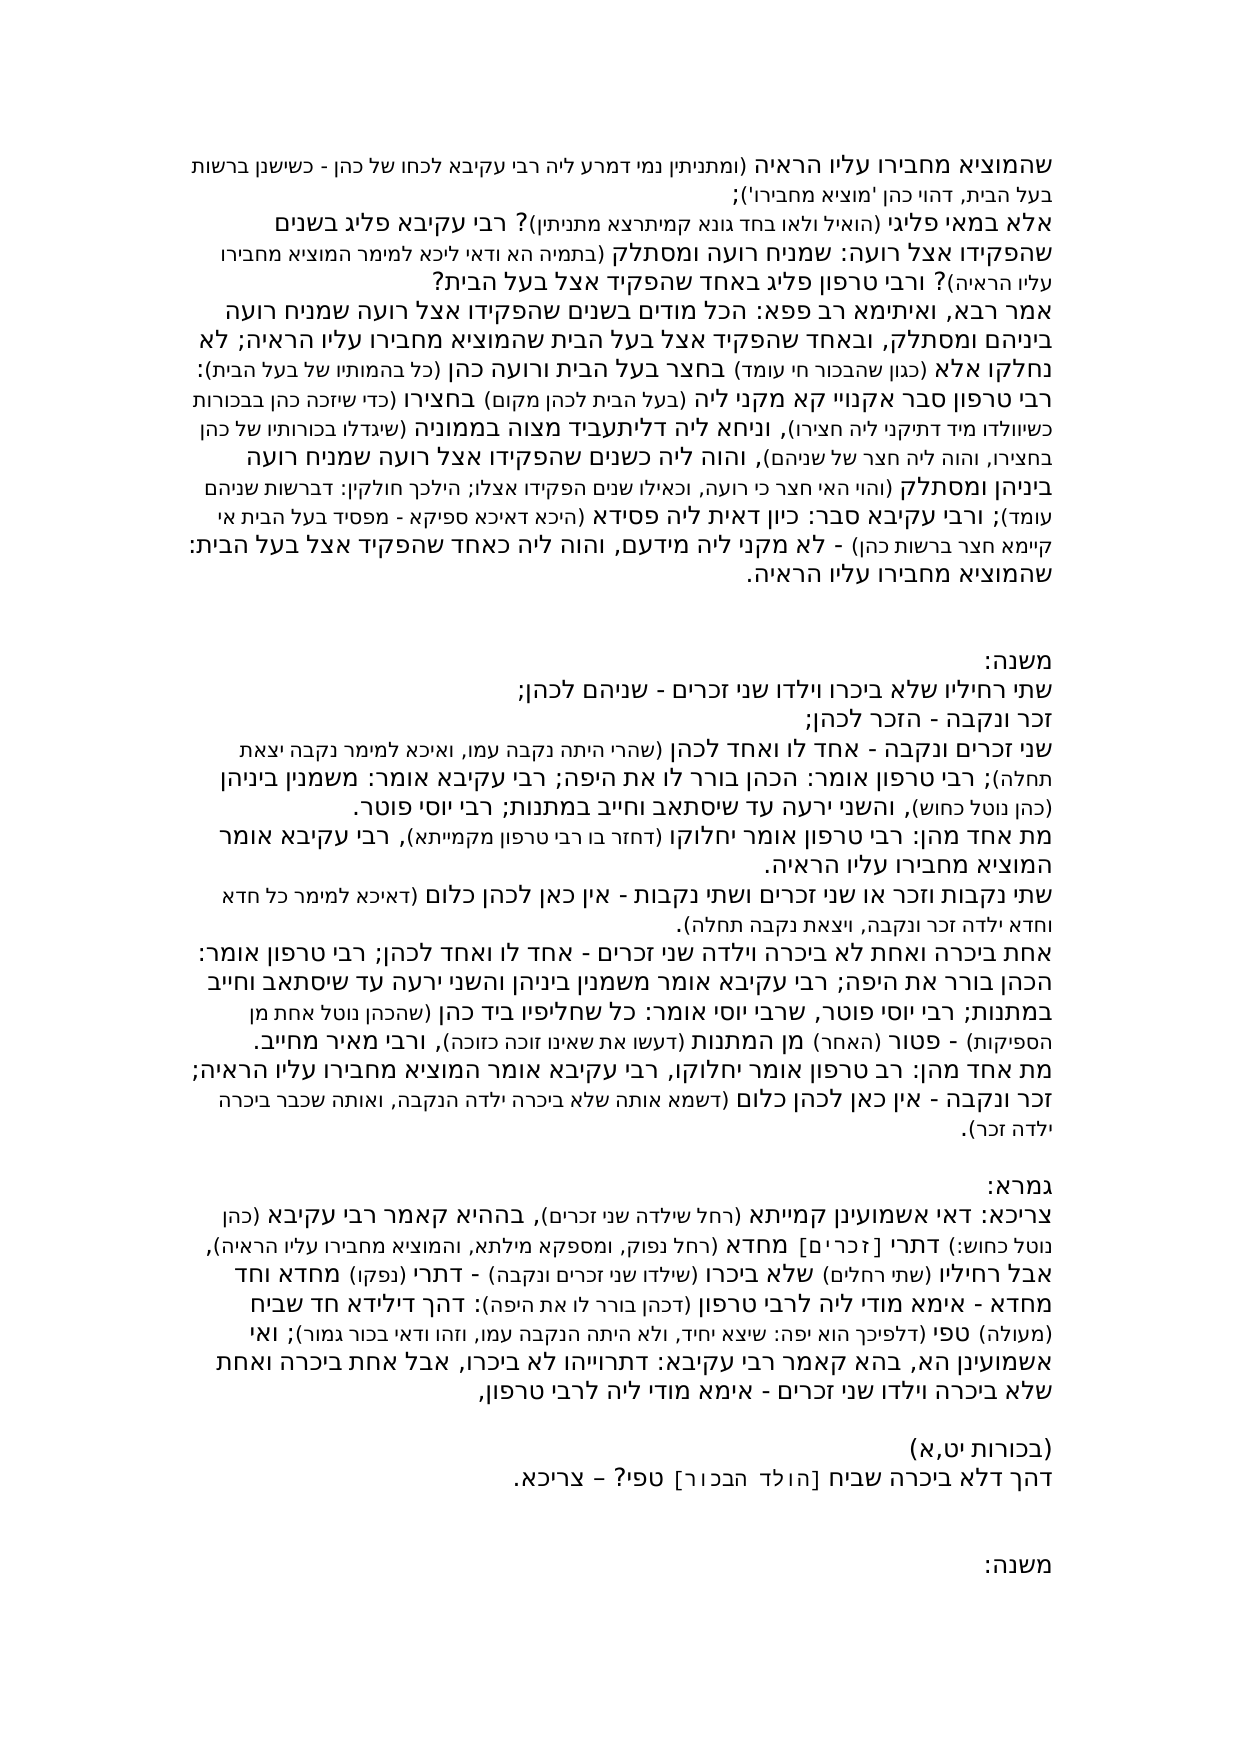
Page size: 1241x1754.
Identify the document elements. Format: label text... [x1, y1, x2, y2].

text שתי נקבות וזכר או שני זכרים ושתי נקבות - אין כאן לכהן כלום (דאיכא למימר כל חדא וחדא ילדה זכר ונקבה, ויצאת נקבה תחלה). [187, 880, 1053, 938]
text דהך דלא ביכרה שביח [הולד הבכור] טפי? – צריכא. [187, 1463, 1053, 1493]
text שתי רחיליו שלא ביכרו וילדו שני זכרים - שניהם לכהן; [187, 675, 1053, 704]
text צריכא: דאי אשמועינן קמייתא (רחל שילדה שני זכרים), בההיא קאמר רבי עקיבא (כהן נוטל כחוש:) דתרי [זכרים] מחדא (רחל נפוק, ומספקא מילתא, והמוציא מחבירו עליו הראיה), אבל רחיליו (שתי רחלים) שלא ביכרו (שילדו שני זכרים ונקבה) - דתרי (נפקו) מחדא וחד מחדא - אימא מודי ליה לרבי טרפון (דכהן בורר לו את היפה): דהך דילידא חד שביח (מעולה) טפי (דלפיכך הוא יפה: שיצא יחיד, ולא היתה הנקבה עמו, וזהו ודאי בכור גמור); ואי אשמועינן הא, בהא קאמר רבי עקיבא: דתרוייהו לא ביכרו, אבל אחת ביכרה ואחת שלא ביכרה וילדו שני זכרים - אימא מודי ליה לרבי טרפון, [187, 1201, 1053, 1406]
text אחת ביכרה ואחת לא ביכרה וילדה שני זכרים - אחד לו ואחד לכהן; רבי טרפון אומר: הכהן בורר את היפה; רבי עקיבא אומר משמנין ביניהן והשני ירעה עד שיסתאב וחייב במתנות; רבי יוסי פוטר, שרבי יוסי אומר: כל שחליפיו ביד כהן (שהכהן נוטל אחת מן הספיקות) - פטור (האחר) מן המתנות (דעשו את שאינו זוכה כזוכה), ורבי מאיר מחייב. [187, 938, 1053, 1055]
text מת אחד מהן: רבי טרפון אומר יחלוקו (דחזר בו רבי טרפון מקמייתא), רבי עקיבא אומר המוציא מחבירו עליו הראיה. [187, 821, 1053, 880]
text מת אחד מהן: רב טרפון אומר יחלוקו, רבי עקיבא אומר המוציא מחבירו עליו הראיה; [187, 1055, 1053, 1084]
text גמרא: [187, 1171, 1053, 1201]
text אמר רבא, ואיתימא רב פפא: הכל מודים בשנים שהפקידו אצל רועה שמניח רועה ביניהם ומסתלק, ובאחד שהפקיד אצל בעל הבית שהמוציא מחבירו עליו הראיה; לא נחלקו אלא (כגון שהבכור חי עומד) בחצר בעל הבית ורועה כהן (כל בהמותיו של בעל הבית): רבי טרפון סבר אקנויי קא מקני ליה (בעל הבית לכהן מקום) בחצירו (כדי שיזכה כהן בבכורות כשיוולדו מיד דתיקני ליה חצירו), וניחא ליה דליתעביד מצוה בממוניה (שיגדלו בכורותיו של כהן בחצירו, והוה ליה חצר של שניהם), והוה ליה כשנים שהפקידו אצל רועה שמניח רועה ביניהן ומסתלק (והוי האי חצר כי רועה, וכאילו שנים הפקידו אצלו; הילכך חולקין: דברשות שניהם עומד); ורבי עקיבא סבר: כיון דאית ליה פסידא (היכא דאיכא ספיקא - מפסיד בעל הבית אי קיימא חצר ברשות כהן) - לא מקני ליה מידעם, והוה ליה כאחד שהפקיד אצל בעל הבית: שהמוציא מחבירו עליו הראיה. [187, 296, 1053, 589]
text שהמוציא מחבירו עליו הראיה (ומתניתין נמי דמרע ליה רבי עקיבא לכחו של כהן - כשישנן ברשות בעל הבית, דהוי כהן 'מוציא מחבירו'); [187, 150, 1053, 208]
text שני זכרים ונקבה - אחד לו ואחד לכהן (שהרי היתה נקבה עמו, ואיכא למימר נקבה יצאת תחלה); רבי טרפון אומר: הכהן בורר לו את היפה; רבי עקיבא אומר: משמנין ביניהן (כהן נוטל כחוש), והשני ירעה עד שיסתאב וחייב במתנות; רבי יוסי פוטר. [187, 734, 1053, 821]
text אלא במאי פליגי (הואיל ולאו בחד גונא קמיתרצא מתניתין)? רבי עקיבא פליג בשנים שהפקידו אצל רועה: שמניח רועה ומסתלק (בתמיה הא ודאי ליכא למימר המוציא מחבירו עליו הראיה)? ורבי טרפון פליג באחד שהפקיד אצל בעל הבית? [187, 208, 1053, 296]
text זכר ונקבה - הזכר לכהן; [187, 704, 1053, 734]
text זכר ונקבה - אין כאן לכהן כלום (דשמא אותה שלא ביכרה ילדה הנקבה, ואותה שכבר ביכרה ילדה זכר). [187, 1084, 1053, 1143]
text משנה: [187, 646, 1053, 675]
text (בכורות יט,א) [187, 1434, 1053, 1463]
text משנה: [187, 1550, 1053, 1579]
